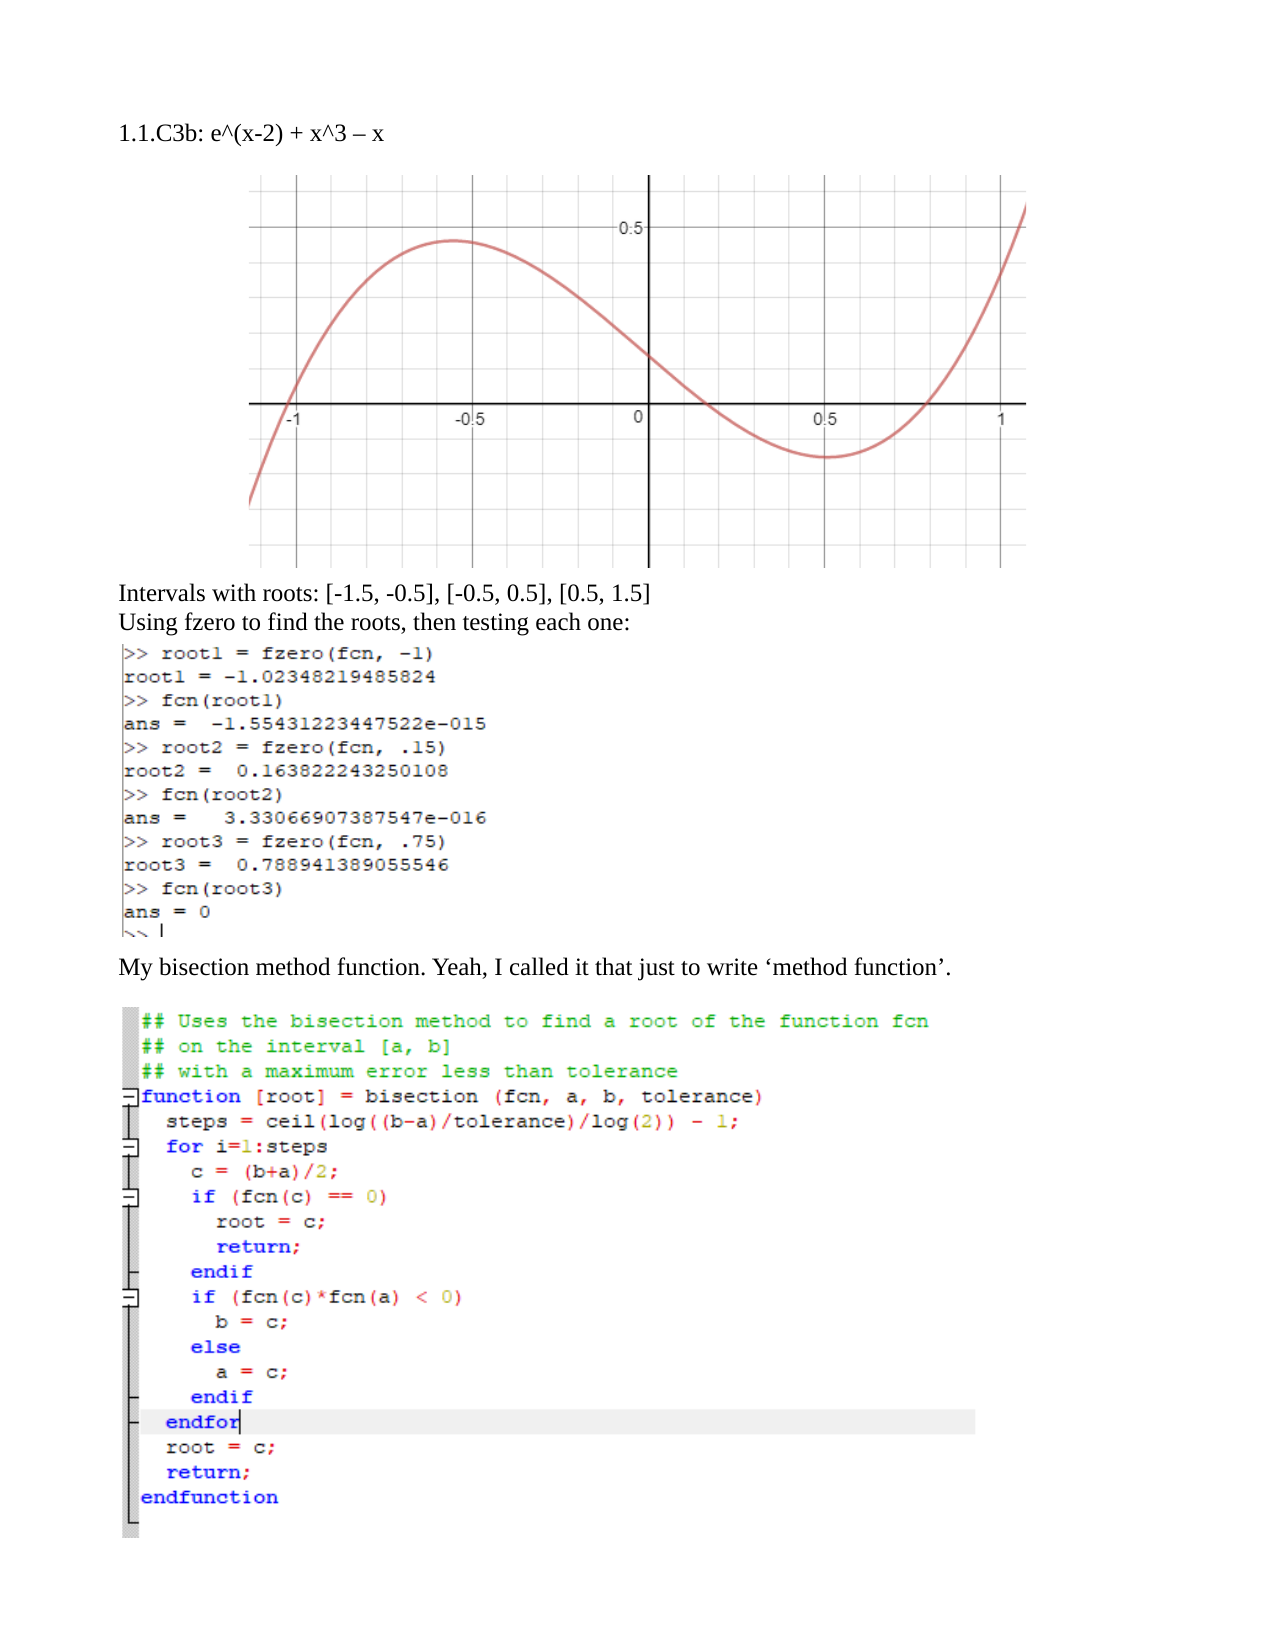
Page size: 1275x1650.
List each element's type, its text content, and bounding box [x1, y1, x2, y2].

text Intervals with roots: [-1.5, -0.5], [-0.5, 0.5], [0.5, 1.5] [118, 578, 1157, 607]
text 1.1.C3b: e^(x-2) + x^3 – x [118, 118, 1157, 147]
text My bisection method function. Yeah, I called it that just to write ‘method function’. [118, 952, 1157, 981]
text Using fzero to find the roots, then testing each one: [118, 607, 1157, 636]
